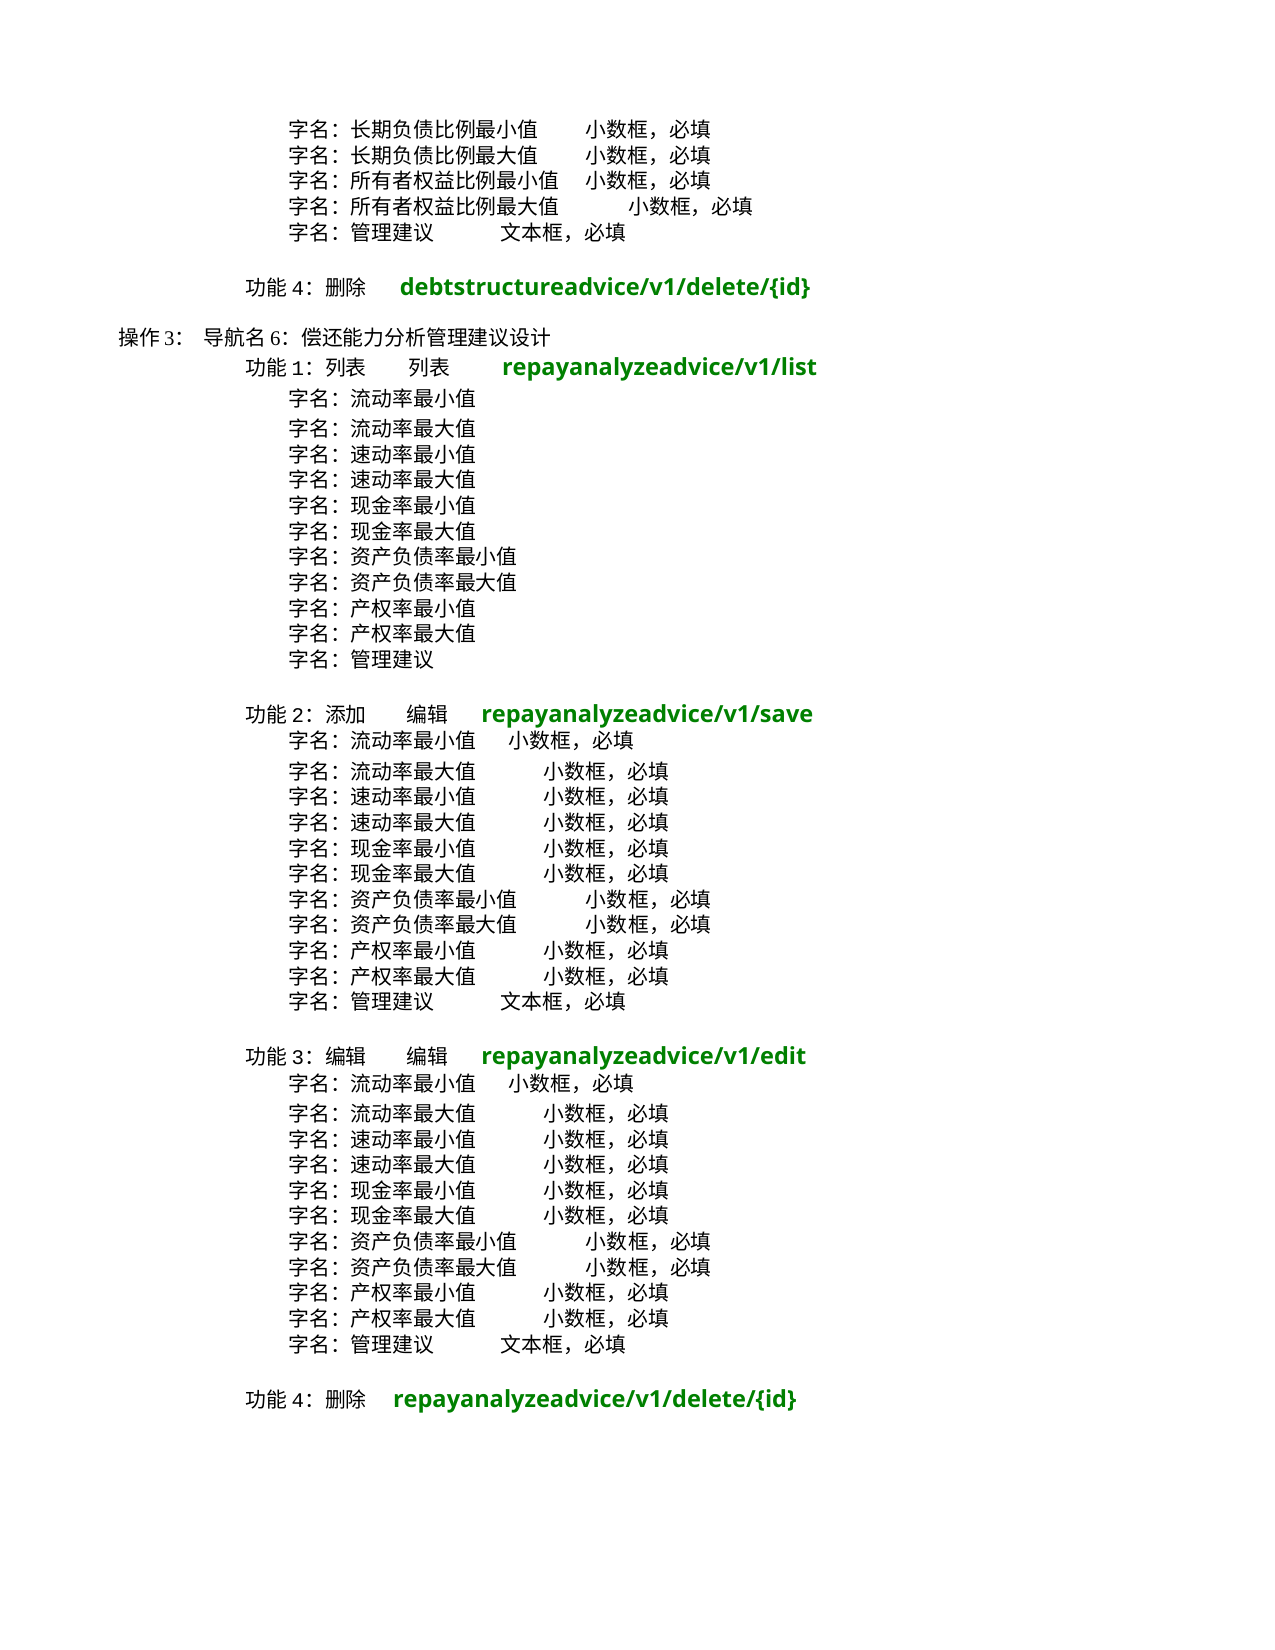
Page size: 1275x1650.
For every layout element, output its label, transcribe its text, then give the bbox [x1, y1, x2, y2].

text 字名：流动率最小值 [118, 382, 1157, 412]
text 功能4：删除 debtstructureadvice/v1/delete/{id} [118, 270, 1157, 302]
text 字名：长期负债比例最小值 小数框，必填 [118, 118, 1157, 144]
text 字名：管理建议 [118, 648, 1157, 673]
text 字名：产权率最大值 小数 框，必填 [118, 965, 1157, 990]
text 字名：现金率最小值 小数 框，必填 [118, 837, 1157, 862]
text 字名：产权率最小值 小数 框，必填 [118, 939, 1157, 965]
text 字名：资产负债率最大值 小数 框，必填 [118, 913, 1157, 939]
text 功能3：编辑 编辑 repayanalyzeadvice/v1/edit [118, 1039, 1157, 1072]
text 字名：流动率最大值 小数 框，必填 [118, 755, 1157, 785]
text 功能2：添加 编辑 repayanalyzeadvice/v1/save [118, 697, 1157, 729]
text 字名：产权率最大值 小数 框，必填 [118, 1307, 1157, 1333]
text 字名：现金率最小值 [118, 494, 1157, 520]
text 功能1：列表 列表 repayanalyzeadvice/v1/list [118, 350, 1157, 382]
text 字名：产权率最小值 [118, 597, 1157, 622]
text 字名：资产负债率最大值 [118, 571, 1157, 597]
text 字名：资产负债率最小值 小数 框，必填 [118, 1230, 1157, 1256]
text 字名：长期负债比例最大值 小数框，必填 [118, 144, 1157, 169]
text 字名：所有者权益比例最小值 小数框，必填 [118, 169, 1157, 195]
text 字名：速动率最小值 小数 框，必填 [118, 785, 1157, 811]
text 操作3： 导航名6：偿还能力分析管理建议设计 [118, 326, 1157, 350]
text 字名：资产负债率最小值 小数 框，必填 [118, 888, 1157, 913]
text 字名：现金率最大值 小数 框，必填 [118, 1204, 1157, 1230]
text 字名：管理建议 文本框，必填 [118, 990, 1157, 1016]
text 字名：所有者权益比例最大值 小数框，必填 [118, 195, 1157, 221]
text 字名：管理建议 文本框，必填 [118, 221, 1157, 246]
text 字名：速动率最大值 小数 框，必填 [118, 811, 1157, 837]
text 字名：流动率最大值 [118, 412, 1157, 443]
text 功能4：删除 repayanalyzeadvice/v1/delete/{id} [118, 1382, 1157, 1414]
text 字名：管理建议 文本框，必填 [118, 1333, 1157, 1358]
text 字名：流动率最小值 小数框，必填 [118, 729, 1157, 755]
text 字名：资产负债率最大值 小数 框，必填 [118, 1256, 1157, 1281]
text 字名：速动率最小值 小数 框，必填 [118, 1128, 1157, 1153]
text 字名：速动率最小值 [118, 443, 1157, 468]
text 字名：速动率最大值 [118, 468, 1157, 494]
text 字名：流动率最大值 小数 框，必填 [118, 1097, 1157, 1128]
text 字名：现金率最大值 [118, 520, 1157, 545]
text 字名：产权率最小值 小数 框，必填 [118, 1281, 1157, 1307]
text 字名：现金率最小值 小数 框，必填 [118, 1179, 1157, 1204]
text 字名：资产负债率最小值 [118, 545, 1157, 571]
text 字名：产权率最大值 [118, 622, 1157, 648]
text 字名：速动率最大值 小数 框，必填 [118, 1153, 1157, 1179]
text 字名：现金率最大值 小数 框，必填 [118, 862, 1157, 888]
text 字名：流动率最小值 小数框，必填 [118, 1072, 1157, 1097]
